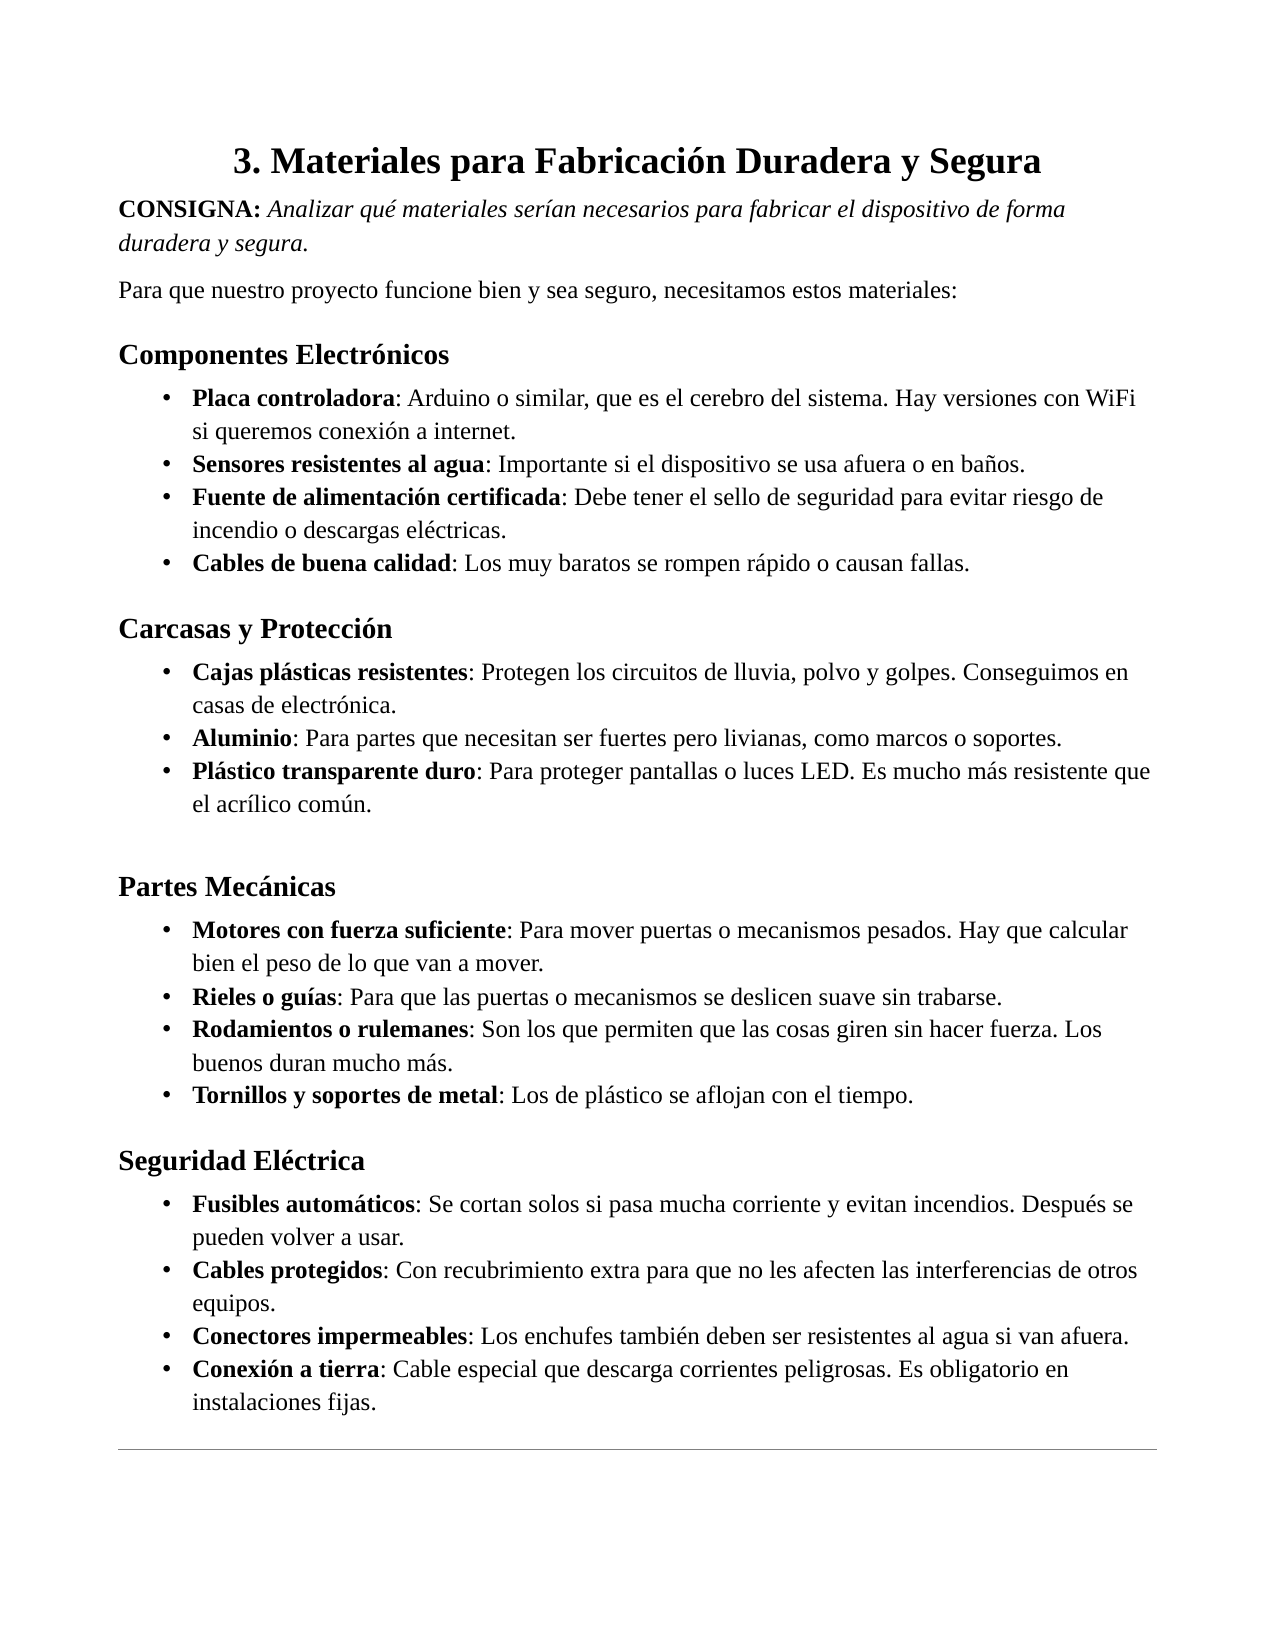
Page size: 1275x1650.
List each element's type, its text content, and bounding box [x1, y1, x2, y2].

list Rieles o guías: Para que las puertas o mecanismos se deslicen suave sin trabarse. [162, 982, 1157, 1010]
subtitle Componentes Electrónicos [118, 337, 1157, 371]
list Motores con fuerza suficiente: Para mover puertas o mecanismos pesados. Hay que calcular bien el peso de lo que van a mover. [162, 916, 1157, 977]
list Tornillos y soportes de metal: Los de plástico se aflojan con el tiempo. [162, 1081, 1157, 1109]
text Para que nuestro proyecto funcione bien y sea seguro, necesitamos estos materiales: [118, 275, 1157, 304]
text CONSIGNA: Analizar qué materiales serían necesarios para fabricar el dispositivo de forma duradera y segura. [118, 194, 1157, 256]
list Aluminio: Para partes que necesitan ser fuertes pero livianas, como marcos o soportes. [162, 723, 1157, 752]
list Sensores resistentes al agua: Importante si el dispositivo se usa afuera o en baños. [162, 449, 1157, 478]
subtitle Seguridad Eléctrica [118, 1143, 1157, 1176]
list Fusibles automáticos: Se cortan solos si pasa mucha corriente y evitan incendios. Después se pueden volver a usar. [162, 1189, 1157, 1251]
list Plástico transparente duro: Para proteger pantallas o luces LED. Es mucho más resistente que el acrílico común. [162, 756, 1157, 818]
list Cajas plásticas resistentes: Protegen los circuitos de lluvia, polvo y golpes. Conseguimos en casas de electrónica. [162, 657, 1157, 718]
list Placa controladora: Arduino o similar, que es el cerebro del sistema. Hay versiones con WiFi si queremos conexión a internet. [162, 383, 1157, 445]
list Conectores impermeables: Los enchufes también deben ser resistentes al agua si van afuera. [162, 1321, 1157, 1350]
subtitle Partes Mecánicas [118, 869, 1157, 903]
list Conexión a tierra: Cable especial que descarga corrientes peligrosas. Es obligatorio en instalaciones fijas. [162, 1354, 1157, 1416]
list Fuente de alimentación certificada: Debe tener el sello de seguridad para evitar riesgo de incendio o descargas eléctricas. [162, 482, 1157, 544]
list Cables protegidos: Con recubrimiento extra para que no les afecten las interferencias de otros equipos. [162, 1255, 1157, 1317]
subtitle Carcasas y Protección [118, 611, 1157, 644]
list Rodamientos o rulemanes: Son los que permiten que las cosas giren sin hacer fuerza. Los buenos duran mucho más. [162, 1014, 1157, 1076]
list Cables de buena calidad: Los muy baratos se rompen rápido o causan fallas. [162, 548, 1157, 577]
subtitle 3. Materiales para Fabricación Duradera y Segura [118, 139, 1157, 182]
